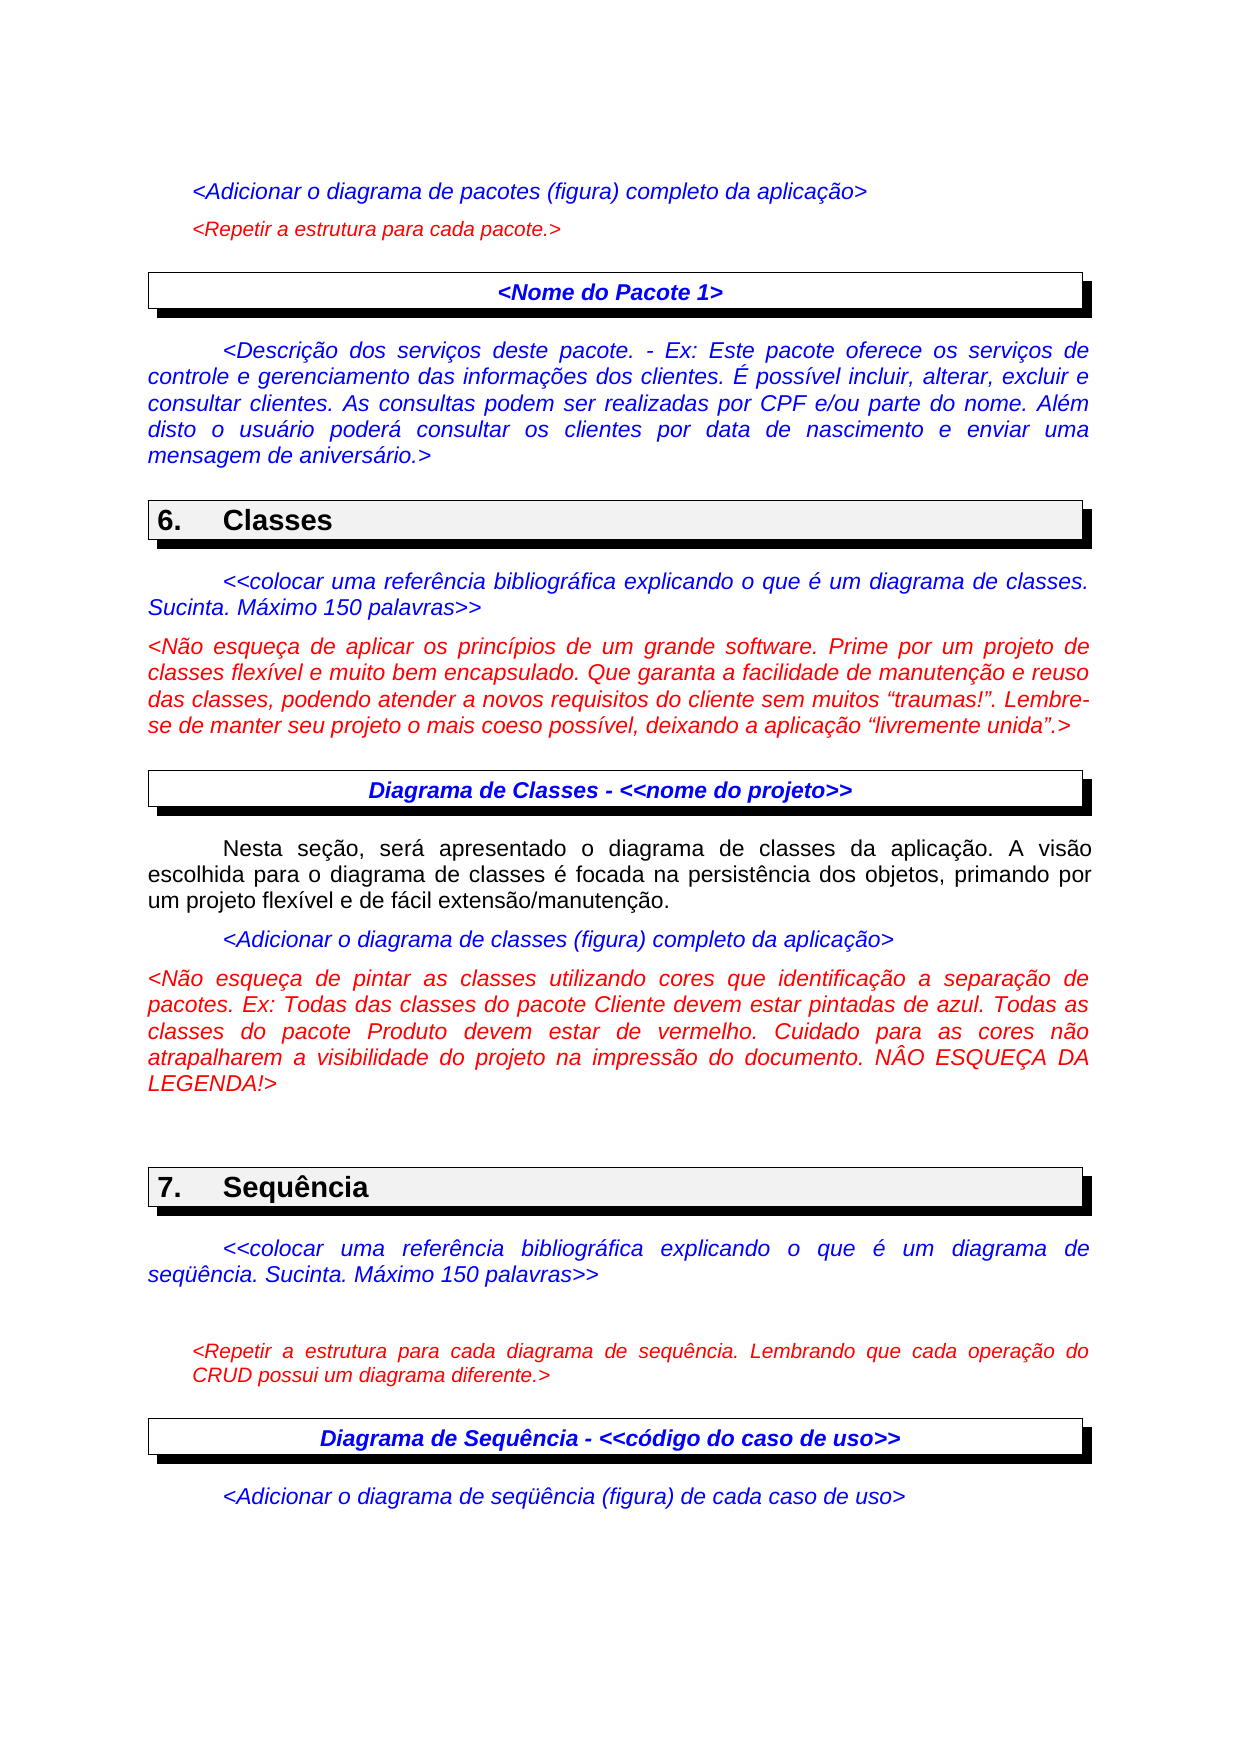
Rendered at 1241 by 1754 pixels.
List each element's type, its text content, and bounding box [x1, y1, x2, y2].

text <<colocar uma referência bibliográfica explicando o que é um diagrama de classes. Sucinta. Máximo 150 palavras>> [148, 568, 1092, 621]
text <Não esqueça de pintar as classes utilizando cores que identificação a separação de pacotes. Ex: Todas das classes do pacote Cliente devem estar pintadas de azul. Todas as classes do pacote Produto devem estar de vermelho. Cuidado para as cores não atrapalharem a visibilidade do projeto na impressão do documento. NÂO ESQUEÇA DA LEGENDA!> [148, 965, 1092, 1097]
text <Descrição dos serviços deste pacote. - Ex: Este pacote oferece os serviços de controle e gerenciamento das informações dos clientes. É possível incluir, alterar, excluir e consultar clientes. As consultas podem ser realizadas por CPF e/ou parte do nome. Além disto o usuário poderá consultar os clientes por data de nascimento e enviar uma mensagem de aniversário.> [148, 337, 1092, 469]
text <Repetir a estrutura para cada pacote.> [192, 217, 1092, 241]
text <Repetir a estrutura para cada diagrama de sequência. Lembrando que cada operação do CRUD possui um diagrama diferente.> [192, 1339, 1092, 1387]
subtitle Classes [149, 501, 1082, 539]
subtitle Sequência [149, 1168, 1082, 1206]
text <Adicionar o diagrama de classes (figura) completo da aplicação> [148, 926, 1092, 952]
text Diagrama de Sequência - <<código do caso de uso>> [149, 1419, 1082, 1454]
text <Nome do Pacote 1> [149, 273, 1082, 308]
text Nesta seção, será apresentado o diagrama de classes da aplicação. A visão escolhida para o diagrama de classes é focada na persistência dos objetos, primando por um projeto flexível e de fácil extensão/manutenção. [148, 834, 1092, 914]
text <<colocar uma referência bibliográfica explicando o que é um diagrama de seqüência. Sucinta. Máximo 150 palavras>> [148, 1235, 1092, 1287]
text Diagrama de Classes - <<nome do projeto>> [149, 771, 1082, 806]
text <Adicionar o diagrama de seqüência (figura) de cada caso de uso> [148, 1483, 1092, 1509]
text <Adicionar o diagrama de pacotes (figura) completo da aplicação> [148, 178, 1092, 204]
text <Não esqueça de aplicar os princípios de um grande software. Prime por um projeto de classes flexível e muito bem encapsulado. Que garanta a facilidade de manutenção e reuso das classes, podendo atender a novos requisitos do cliente sem muitos “traumas!”. Lembre-se de manter seu projeto o mais coeso possível, deixando a aplicação “livremente unida”.> [148, 633, 1092, 738]
